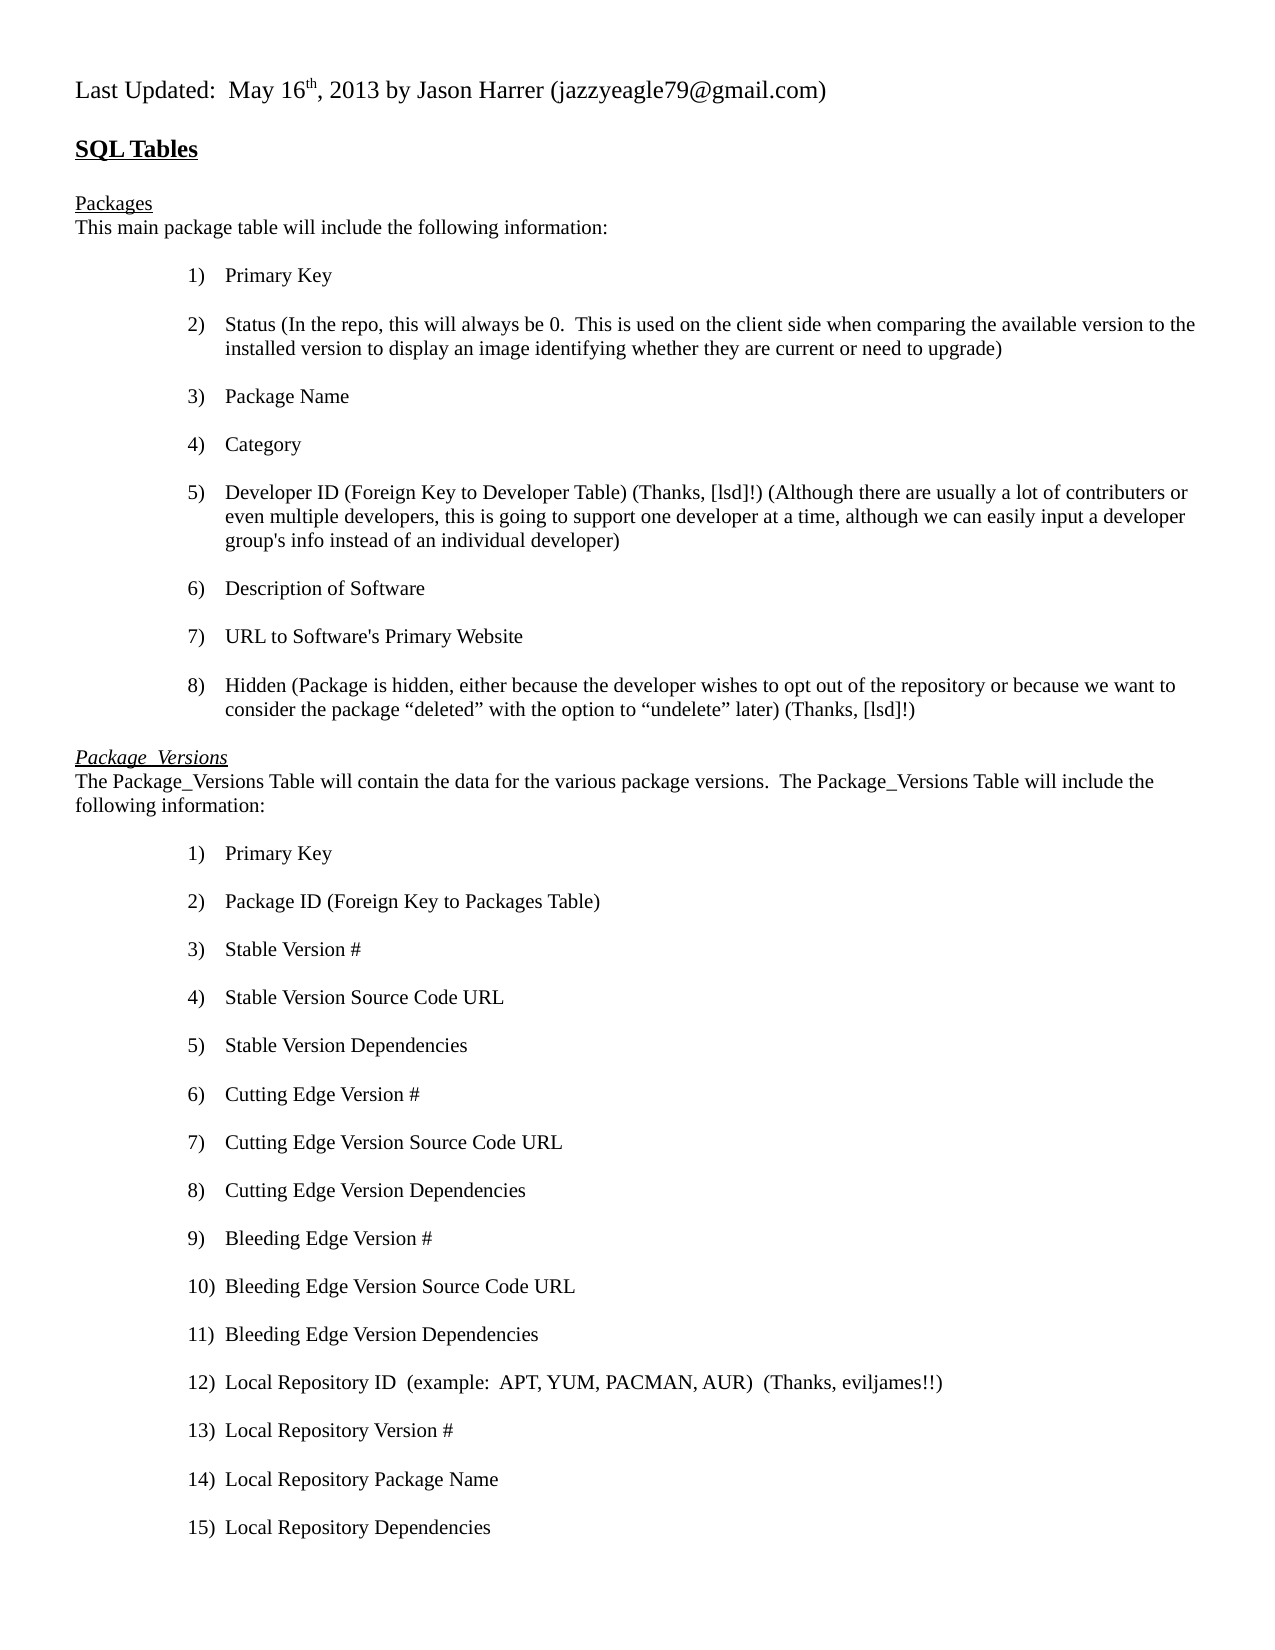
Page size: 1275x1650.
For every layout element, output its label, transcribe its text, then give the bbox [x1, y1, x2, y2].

list Local Repository Package Name [187, 1467, 1200, 1491]
list Cutting Edge Version Dependencies [187, 1178, 1200, 1202]
text SQL Tables [75, 134, 1200, 162]
list Category [187, 432, 1200, 456]
text The Package_Versions Table will contain the data for the various package versions. The Package_Versions Table will include the following information: [75, 769, 1200, 817]
list Bleeding Edge Version Source Code URL [187, 1274, 1200, 1298]
list Bleeding Edge Version Dependencies [187, 1322, 1200, 1346]
list Status (In the repo, this will always be 0. This is used on the client side when comparing the available version to the installed version to display an image identifying whether they are current or need to upgrade) [187, 312, 1200, 360]
list Bleeding Edge Version # [187, 1226, 1200, 1250]
list Description of Software [187, 576, 1200, 600]
list Cutting Edge Version Source Code URL [187, 1130, 1200, 1154]
list Developer ID (Foreign Key to Developer Table) (Thanks, [lsd]!) (Although there are usually a lot of contributers or even multiple developers, this is going to support one developer at a time, although we can easily input a developer group's info instead of an individual developer) [187, 480, 1200, 576]
list Local Repository Version # [187, 1418, 1200, 1442]
list Stable Version Source Code URL [187, 985, 1200, 1009]
list Stable Version # [187, 937, 1200, 961]
list Local Repository Dependencies [187, 1515, 1200, 1539]
list Local Repository ID (example: APT, YUM, PACMAN, AUR) (Thanks, eviljames!!) [187, 1370, 1200, 1394]
list Primary Key [187, 263, 1200, 287]
list URL to Software's Primary Website [187, 624, 1200, 648]
text Packages [75, 191, 1200, 215]
list Package Name [187, 384, 1200, 408]
text Package_Versions [75, 745, 1200, 769]
text This main package table will include the following information: [75, 215, 1200, 239]
list Package ID (Foreign Key to Packages Table) [187, 889, 1200, 913]
list Cutting Edge Version # [187, 1082, 1200, 1106]
list Primary Key [187, 841, 1200, 865]
list Stable Version Dependencies [187, 1033, 1200, 1057]
list Hidden (Package is hidden, either because the developer wishes to opt out of the repository or because we want to consider the package “deleted” with the option to “undelete” later) (Thanks, [lsd]!) [187, 672, 1200, 721]
